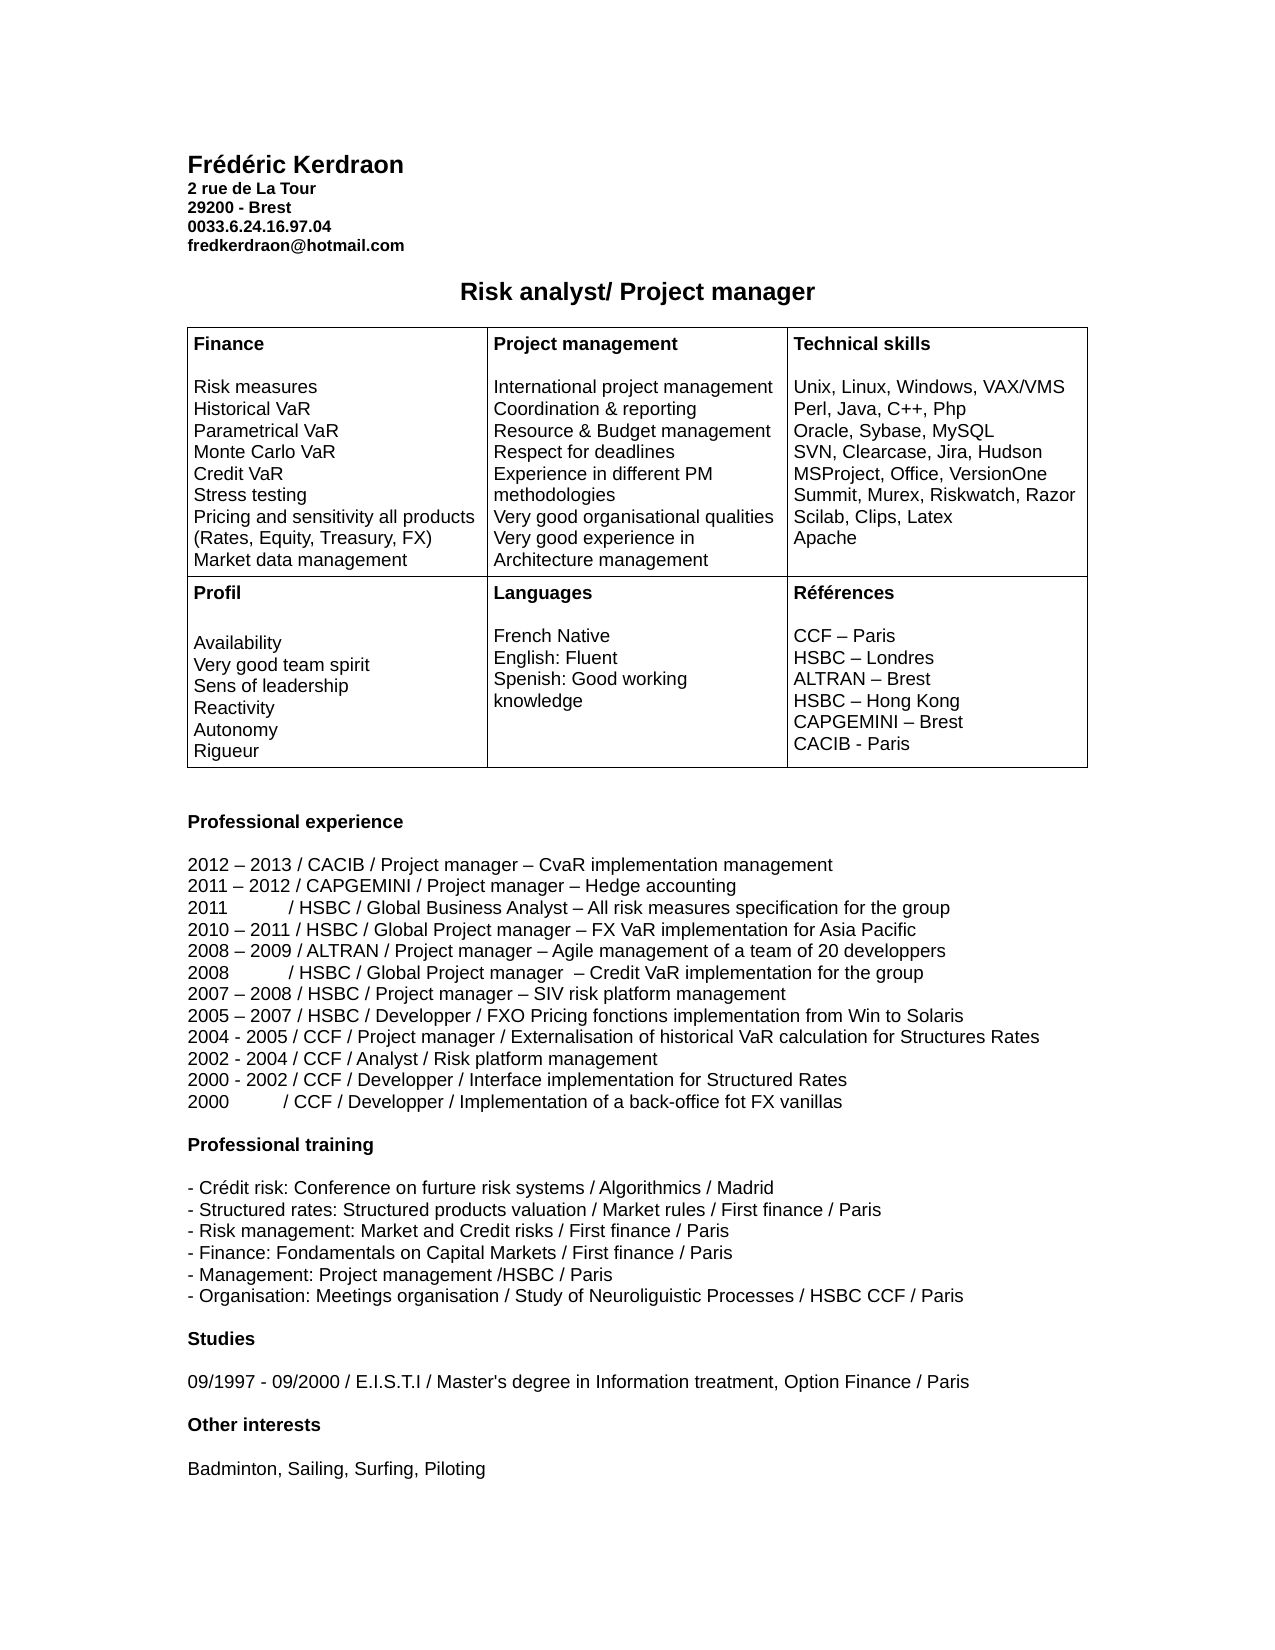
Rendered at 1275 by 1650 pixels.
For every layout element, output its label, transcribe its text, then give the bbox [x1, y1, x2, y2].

text 2011 – 2012 / CAPGEMINI / Project manager – Hedge accounting [187, 875, 1087, 897]
text 0033.6.24.16.97.04 [187, 217, 1087, 236]
text 2007 – 2008 / HSBC / Project manager – SIV risk platform management [187, 983, 1087, 1004]
text 2002 - 2004 / CCF / Analyst / Risk platform management [187, 1048, 1087, 1069]
text - Management: Project management /HSBC / Paris [187, 1263, 1087, 1285]
text 2008 – 2009 / ALTRAN / Project manager – Agile management of a team of 20 developpers [187, 940, 1087, 961]
text 2005 – 2007 / HSBC / Developper / FXO Pricing fonctions implementation from Win to Solaris [187, 1004, 1087, 1026]
text 09/1997 - 09/2000 / E.I.S.T.I / Master's degree in Information treatment, Option Finance / Paris [187, 1371, 1087, 1393]
text 2010 – 2011 / HSBC / Global Project manager – FX VaR implementation for Asia Pacific [187, 918, 1087, 940]
table_cell Languages French Native English: Fluent Spenish: Good working knowledge [488, 577, 787, 767]
text 2008 / HSBC / Global Project manager – Credit VaR implementation for the group [187, 961, 1087, 983]
text 2011 / HSBC / Global Business Analyst – All risk measures specification for the group [187, 897, 1087, 918]
text - Organisation: Meetings organisation / Study of Neuroliguistic Processes / HSBC CCF / Paris [187, 1285, 1087, 1306]
text - Finance: Fondamentals on Capital Markets / First finance / Paris [187, 1242, 1087, 1263]
text Professional training [187, 1134, 1087, 1156]
table_cell Profil Availability Very good team spirit Sens of leadership Reactivity Autonomy Rigueur [188, 577, 487, 767]
table_header Technical skills Unix, Linux, Windows, VAX/VMS Perl, Java, C++, Php Oracle, Sybase, MySQL SVN, Clearcase, Jira, Hudson MSProject, Office, VersionOne Summit, Murex, Riskwatch, Razor Scilab, Clips, Latex Apache [788, 328, 1087, 576]
text Risk analyst/ Project manager [187, 277, 1087, 306]
text Other interests [187, 1414, 1087, 1436]
text - Crédit risk: Conference on furture risk systems / Algorithmics / Madrid [187, 1177, 1087, 1199]
text - Risk management: Market and Credit risks / First finance / Paris [187, 1220, 1087, 1242]
text 29200 - Brest [187, 198, 1087, 217]
text Frédéric Kerdraon [187, 150, 1087, 179]
table_header Finance Risk measures Historical VaR Parametrical VaR Monte Carlo VaR Credit VaR Stress testing Pricing and sensitivity all products (Rates, Equity, Treasury, FX) Market data management [188, 328, 487, 576]
text Studies [187, 1328, 1087, 1349]
text Professional experience [187, 811, 1087, 832]
text fredkerdraon@hotmail.com [187, 236, 1087, 255]
text 2004 - 2005 / CCF / Project manager / Externalisation of historical VaR calculation for Structures Rates [187, 1026, 1087, 1048]
text 2000 - 2002 / CCF / Developper / Interface implementation for Structured Rates [187, 1069, 1087, 1091]
text Badminton, Sailing, Surfing, Piloting [187, 1457, 1087, 1479]
text 2012 – 2013 / CACIB / Project manager – CvaR implementation management [187, 854, 1087, 875]
table_cell Références CCF – Paris HSBC – Londres ALTRAN – Brest HSBC – Hong Kong CAPGEMINI – Brest CACIB - Paris [788, 577, 1087, 767]
text 2000 / CCF / Developper / Implementation of a back-office fot FX vanillas [187, 1091, 1087, 1112]
text 2 rue de La Tour [187, 179, 1087, 198]
table_header Project management International project management Coordination & reporting Resource & Budget management Respect for deadlines Experience in different PM methodologies Very good organisational qualities Very good experience in Architecture management [488, 328, 787, 576]
text - Structured rates: Structured products valuation / Market rules / First finance / Paris [187, 1199, 1087, 1220]
